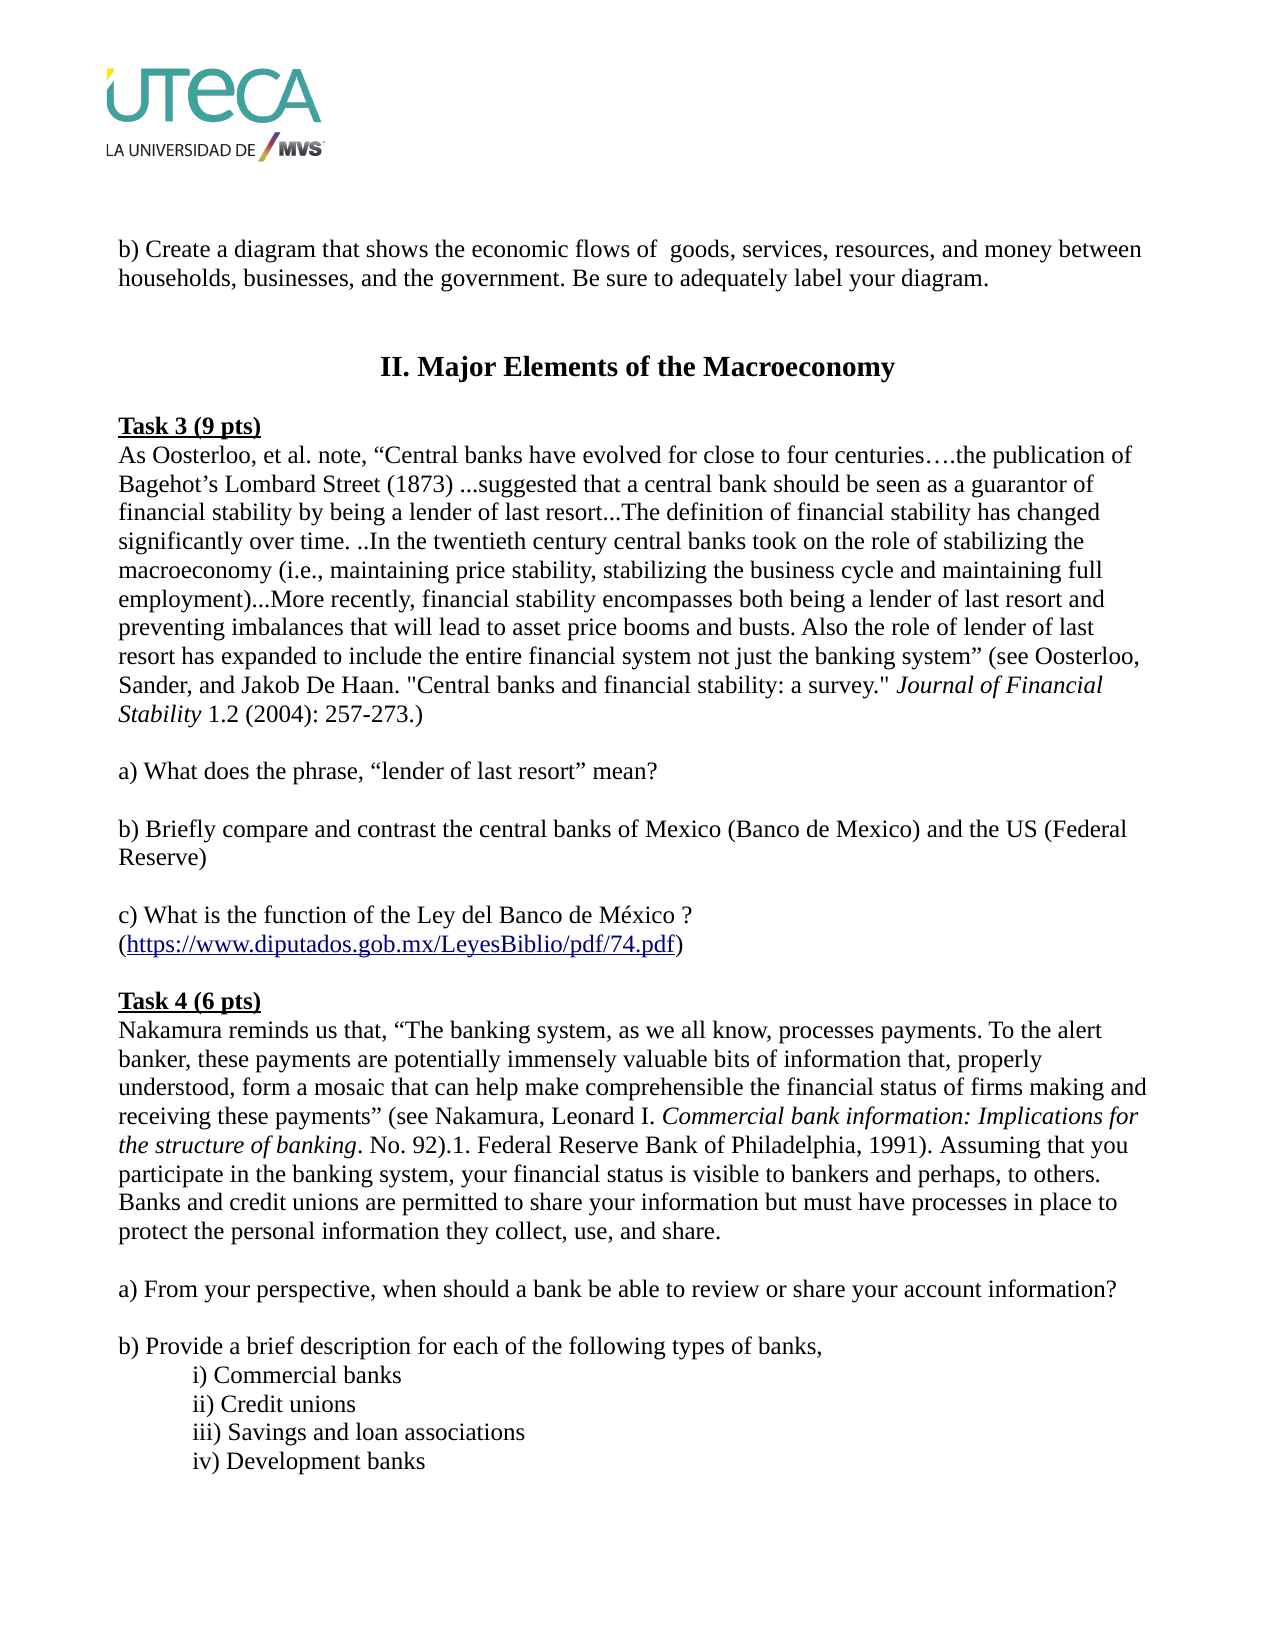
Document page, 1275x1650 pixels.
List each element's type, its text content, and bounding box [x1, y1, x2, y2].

text As Oosterloo, et al. note, “Central banks have evolved for close to four centuries….the publication of Bagehot’s Lombard Street (1873) ...suggested that a central bank should be seen as a guarantor of financial stability by being a lender of last resort...The definition of financial stability has changed significantly over time. ..In the twentieth century central banks took on the role of stabilizing the macroeconomy (i.e., maintaining price stability, stabilizing the business cycle and maintaining full employment)...More recently, financial stability encompasses both being a lender of last resort and preventing imbalances that will lead to asset price booms and busts. Also the role of lender of last resort has expanded to include the entire financial system not just the banking system” (see Oosterloo, Sander, and Jakob De Haan. "Central banks and financial stability: a survey." Journal of Financial Stability 1.2 (2004): 257-273.) [118, 440, 1157, 727]
text Task 4 (6 pts) [118, 986, 1157, 1015]
text Task 3 (9 pts) [118, 411, 1157, 440]
text c) What is the function of the Ley del Banco de México ? (https://www.diputados.gob.mx/LeyesBiblio/pdf/74.pdf) [118, 900, 1157, 957]
text iv) Development banks [192, 1446, 1157, 1475]
text a) What does the phrase, “lender of last resort” mean? [118, 756, 1157, 785]
text i) Commercial banks [192, 1360, 1157, 1389]
text b) Briefly compare and contrast the central banks of Mexico (Banco de Mexico) and the US (Federal Reserve) [118, 814, 1157, 871]
text b) Provide a brief description for each of the following types of banks, [118, 1331, 1157, 1360]
text a) From your perspective, when should a bank be able to review or share your account information? [118, 1274, 1157, 1302]
picture [104, 64, 328, 166]
text II. Major Elements of the Macroeconomy [118, 349, 1157, 382]
text iii) Savings and loan associations [192, 1417, 1157, 1446]
text b) Create a diagram that shows the economic flows of goods, services, resources, and money between households, businesses, and the government. Be sure to adequately label your diagram. [118, 234, 1157, 291]
text ii) Credit unions [192, 1389, 1157, 1417]
text Nakamura reminds us that, “The banking system, as we all know, processes payments. To the alert banker, these payments are potentially immensely valuable bits of information that, properly understood, form a mosaic that can help make comprehensible the financial status of firms making and receiving these payments” (see Nakamura, Leonard I. Commercial bank information: Implications for the structure of banking. No. 92).1. Federal Reserve Bank of Philadelphia, 1991). Assuming that you participate in the banking system, your financial status is visible to bankers and perhaps, to others. Banks and credit unions are permitted to share your information but must have processes in place to protect the personal information they collect, use, and share. [118, 1015, 1157, 1245]
